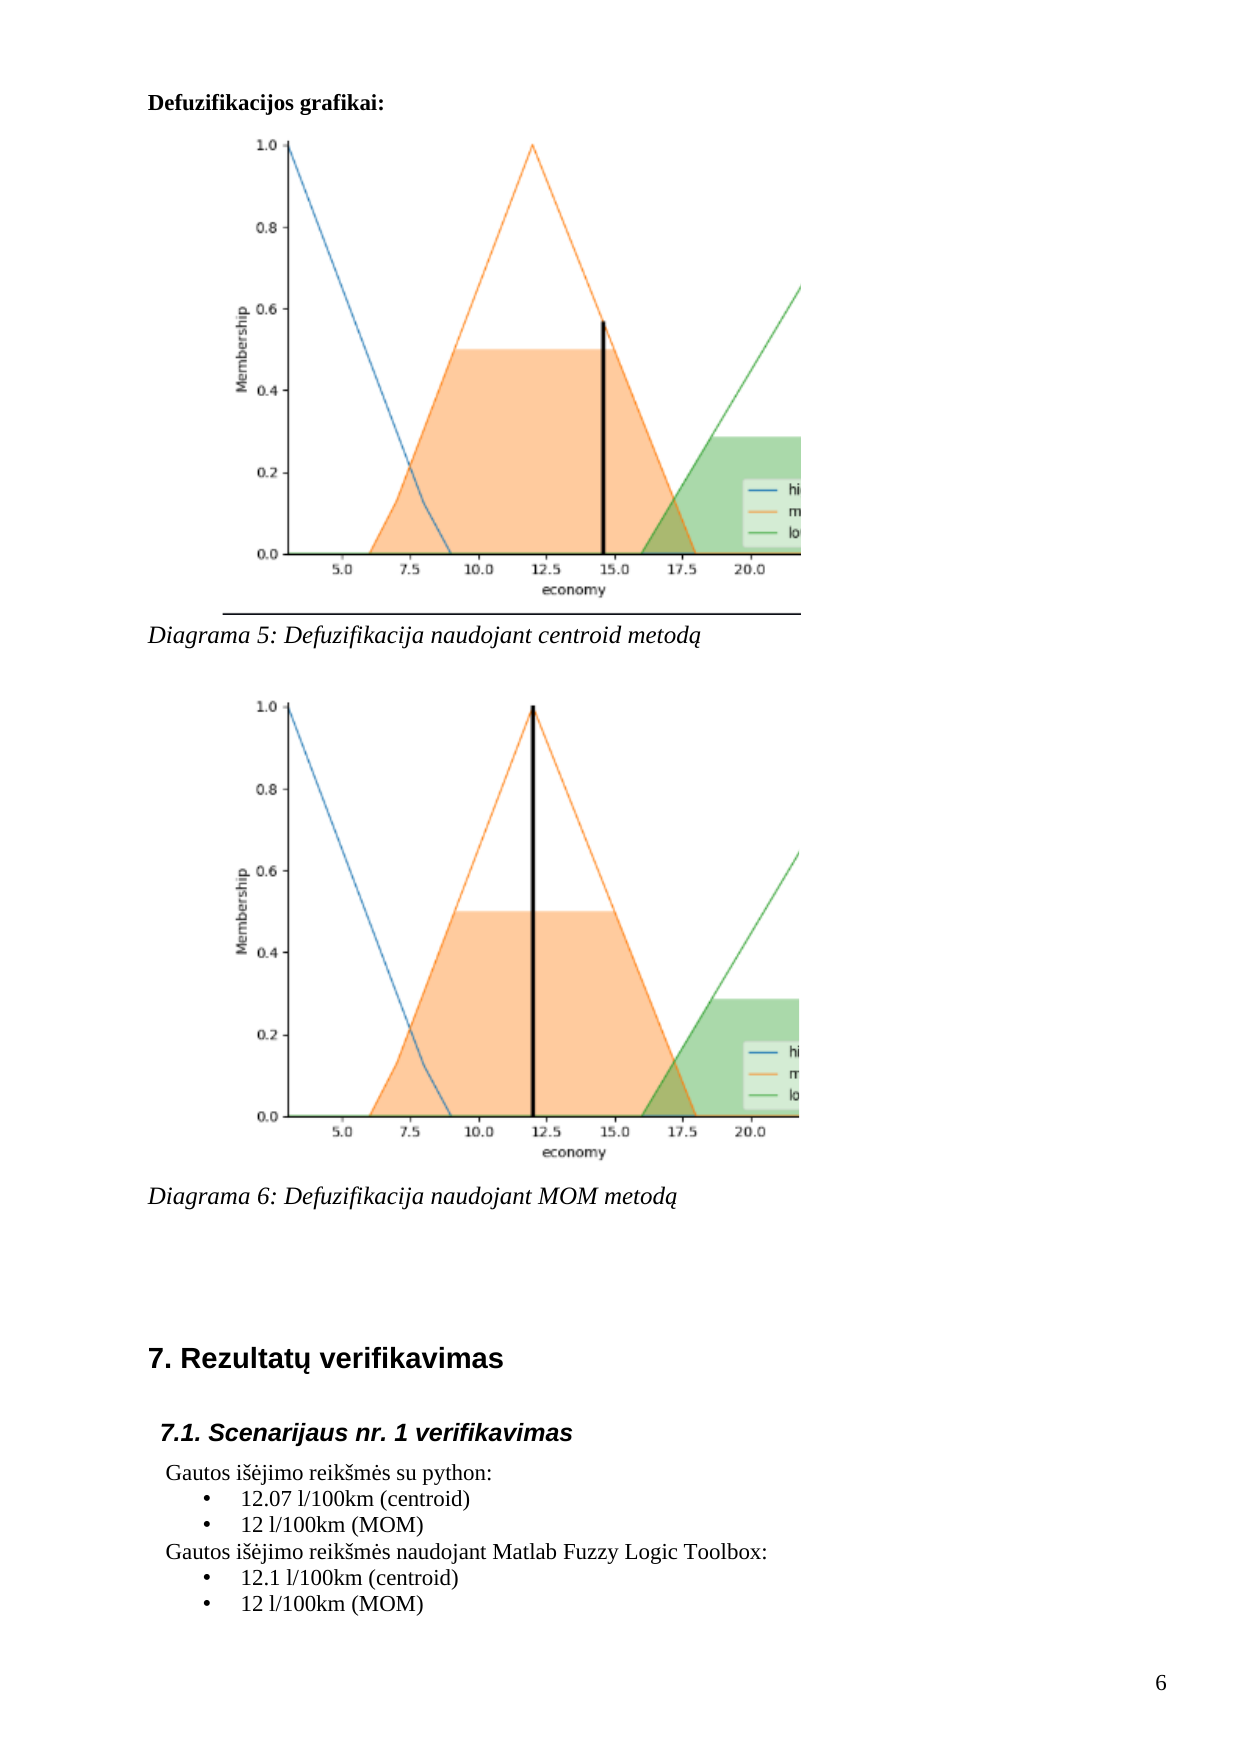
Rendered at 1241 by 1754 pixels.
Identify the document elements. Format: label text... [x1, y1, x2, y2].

list 12 l/100km (MOM) [203, 1590, 1181, 1617]
list 12.1 l/100km (centroid) [203, 1564, 1181, 1590]
subtitle Rezultatų verifikavimas [148, 1341, 1181, 1375]
subtitle Scenarijaus nr. 1 verifikavimas [148, 1417, 1181, 1446]
list 12.07 l/100km (centroid) [203, 1485, 1181, 1511]
text Gautos išėjimo reikšmės su python: [165, 1459, 1181, 1485]
text Diagrama 5: Defuzifikacija naudojant centroid metodą [148, 127, 801, 649]
text Diagrama 6: Defuzifikacija naudojant MOM metodą [148, 688, 799, 1210]
list Gautos išėjimo reikšmės naudojant Matlab Fuzzy Logic Toolbox: [165, 1538, 1181, 1564]
list 12 l/100km (MOM) [203, 1511, 1181, 1538]
text Defuzifikacijos grafikai: [148, 89, 1181, 115]
picture [222, 688, 800, 1176]
picture [222, 127, 801, 615]
